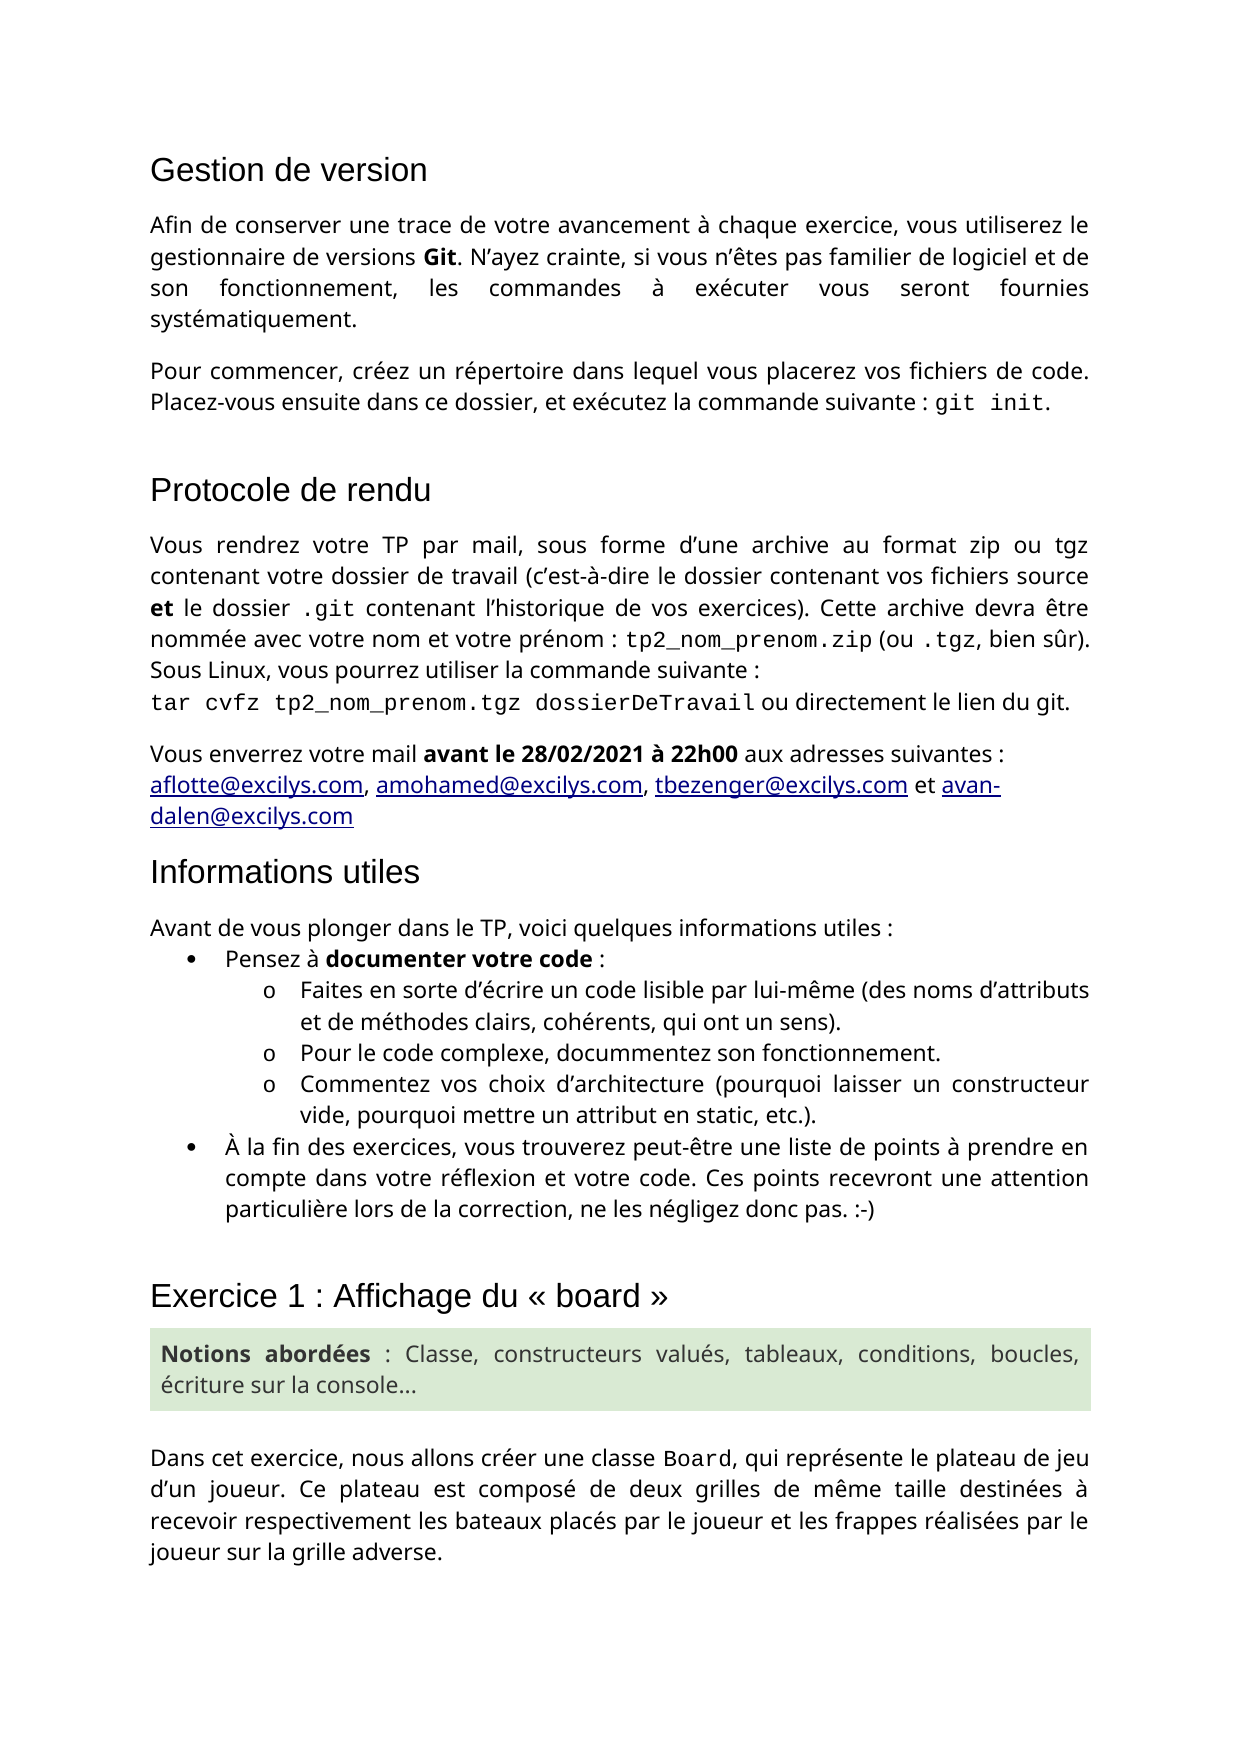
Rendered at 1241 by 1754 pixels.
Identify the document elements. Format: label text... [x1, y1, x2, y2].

subtitle Gestion de version [150, 150, 1090, 188]
text Dans cet exercice, nous allons créer une classe Board, qui représente le plateau de jeu d’un joueur. Ce plateau est composé de deux grilles de même taille destinées à recevoir respectivement les bateaux placés par le joueur et les frappes réalisées par le joueur sur la grille adverse. [150, 1442, 1090, 1567]
subtitle Exercice 1 : Affichage du « board » [150, 1276, 1090, 1315]
list Commentez vos choix d’architecture (pourquoi laisser un constructeur vide, pourquoi mettre un attribut en static, etc.). [262, 1068, 1090, 1131]
text Avant de vous plonger dans le TP, voici quelques informations utiles : [150, 912, 1090, 943]
text Afin de conserver une trace de votre avancement à chaque exercice, vous utiliserez le gestionnaire de versions Git. N’ayez crainte, si vous n’êtes pas familier de logiciel et de son fonctionnement, les commandes à exécuter vous seront fournies systématiquement. [150, 209, 1090, 334]
list Pour le code complexe, docummentez son fonctionnement. [262, 1037, 1090, 1068]
list Faites en sorte d’écrire un code lisible par lui-même (des noms d’attributs et de méthodes clairs, cohérents, qui ont un sens). [262, 974, 1090, 1037]
list À la fin des exercices, vous trouverez peut-être une liste de points à prendre en compte dans votre réflexion et votre code. Ces points recevront une attention particulière lors de la correction, ne les négligez donc pas. :-) [187, 1131, 1090, 1224]
text Vous enverrez votre mail avant le 28/02/2021 à 22h00 aux adresses suivantes : aflotte@excilys.com, amohamed@excilys.com, tbezenger@excilys.com et avan-dalen@excilys.com [150, 738, 1090, 831]
subtitle Informations utiles [150, 852, 1090, 891]
list Pensez à documenter votre code : [187, 943, 1090, 974]
subtitle Protocole de rendu [150, 470, 1090, 508]
table_header Notions abordées : Classe, constructeurs valués, tableaux, conditions, boucles, écriture sur la console... [150, 1328, 1091, 1411]
text Vous rendrez votre TP par mail, sous forme d’une archive au format zip ou tgz contenant votre dossier de travail (c’est-à-dire le dossier contenant vos fichiers source et le dossier .git contenant l’historique de vos exercices). Cette archive devra être nommée avec votre nom et votre prénom : tp2_nom_prenom.zip (ou .tgz, bien sûr). Sous Linux, vous pourrez utiliser la commande suivante : tar cvfz tp2_nom_prenom.tgz dossierDeTravail ou directement le lien du git. [150, 529, 1090, 717]
text Pour commencer, créez un répertoire dans lequel vous placerez vos fichiers de code. Placez-vous ensuite dans ce dossier, et exécutez la commande suivante : git init. [150, 355, 1090, 418]
